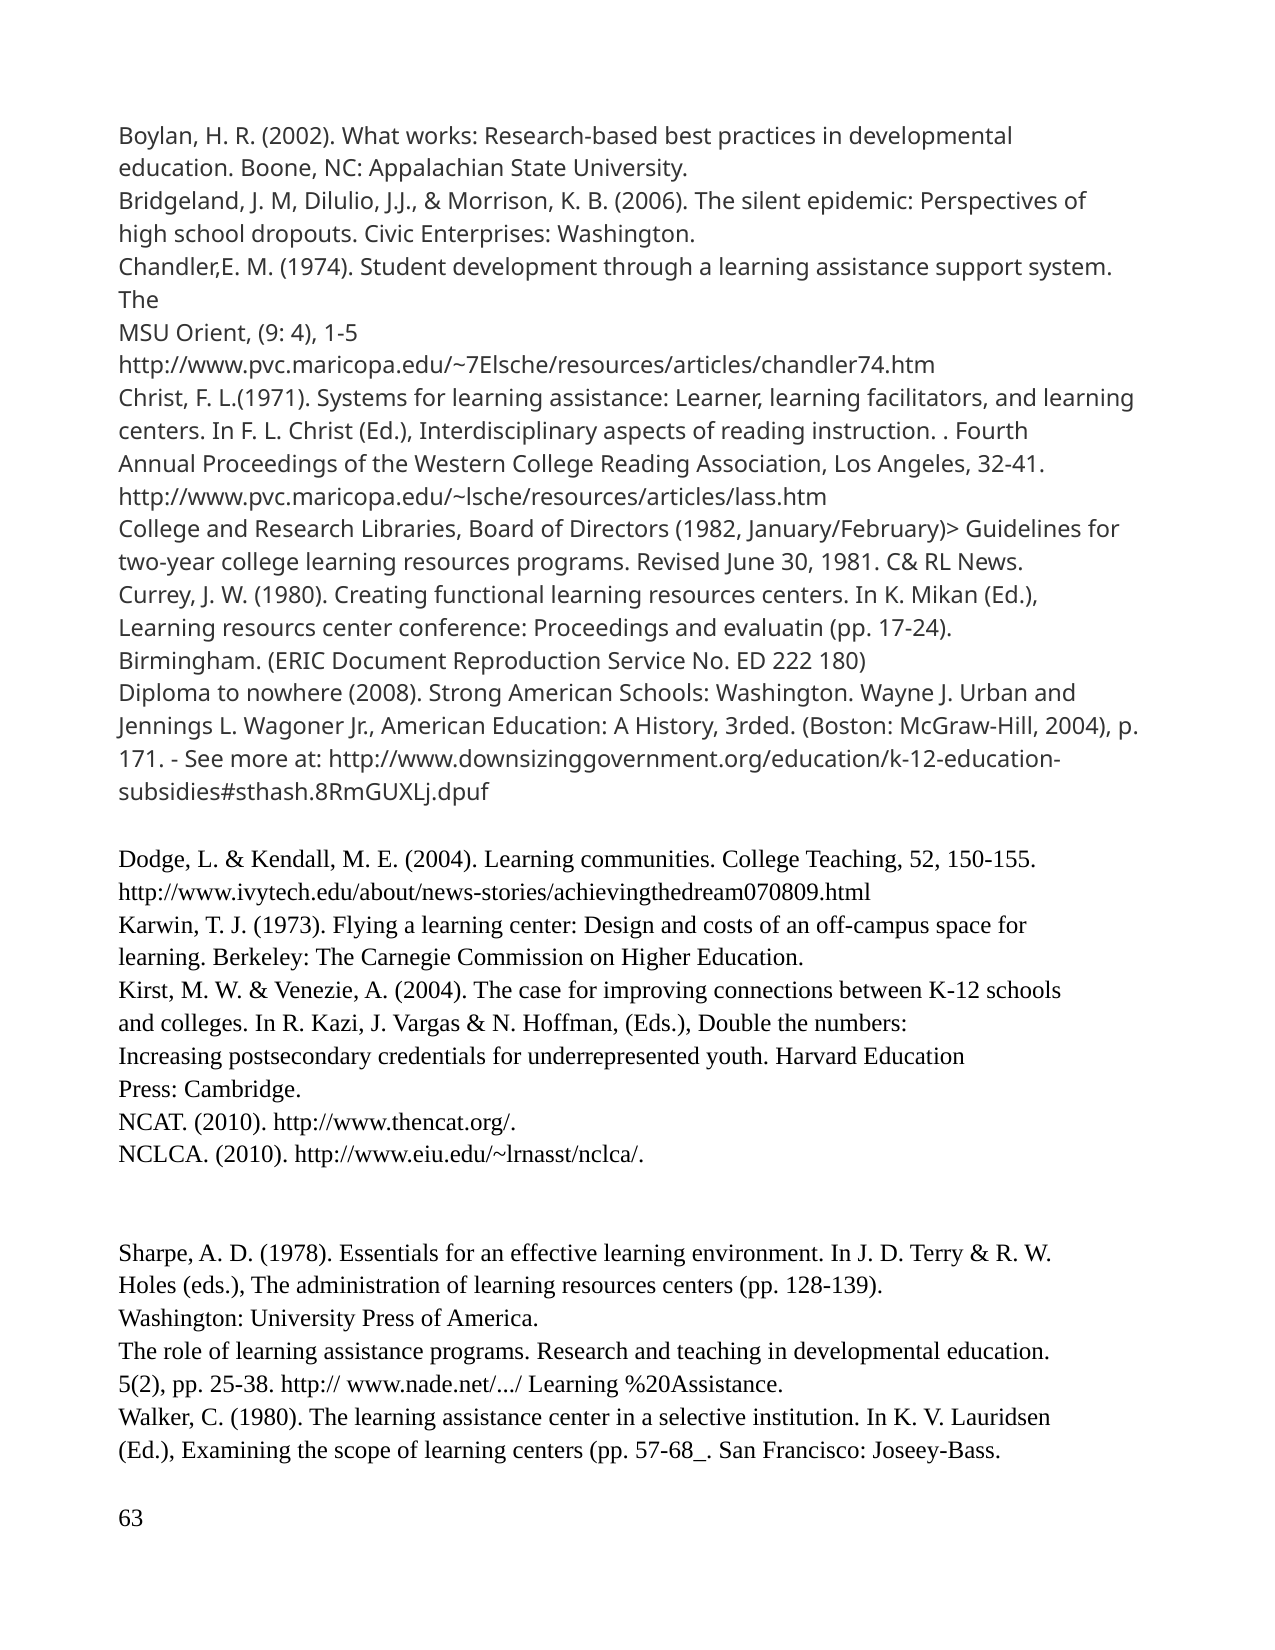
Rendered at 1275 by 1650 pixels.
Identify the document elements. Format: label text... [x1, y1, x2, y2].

text (Ed.), Examining the scope of learning centers (pp. 57-68_. San Francisco: Joseey-Bass. [118, 1431, 1157, 1463]
text http://www.ivytech.edu/about/news-stories/achievingthedream070809.html [118, 873, 1157, 906]
text and colleges. In R. Kazi, J. Vargas & N. Hoffman, (Eds.), Double the numbers: [118, 1004, 1157, 1037]
text Karwin, T. J. (1973). Flying a learning center: Design and costs of an off-campus space for [118, 906, 1157, 938]
text education. Boone, NC: Appalachian State University. [118, 151, 1157, 184]
text College and Research Libraries, Board of Directors (1982, January/February)> Guidelines for [118, 512, 1157, 545]
text centers. In F. L. Christ (Ed.), Interdisciplinary aspects of reading instruction. . Fourth [118, 413, 1157, 446]
text Annual Proceedings of the Western College Reading Association, Los Angeles, 32-41. [118, 446, 1157, 479]
text Learning resourcs center conference: Proceedings and evaluatin (pp. 17-24). [118, 610, 1157, 643]
text Kirst, M. W. & Venezie, A. (2004). The case for improving connections between K-12 schools [118, 971, 1157, 1004]
text Christ, F. L.(1971). Systems for learning assistance: Learner, learning facilitators, and learning [118, 381, 1157, 413]
text Holes (eds.), The administration of learning resources centers (pp. 128-139). [118, 1267, 1157, 1299]
text Walker, C. (1980). The learning assistance center in a selective institution. In K. V. Lauridsen [118, 1398, 1157, 1431]
text Increasing postsecondary credentials for underrepresented youth. Harvard Education [118, 1037, 1157, 1070]
text Diploma to nowhere (2008). Strong American Schools: Washington. Wayne J. Urban and Jennings L. Wagoner Jr., American Education: A History, 3rded. (Boston: McGraw-Hill, 2004), p. 171. - See more at: http://www.downsizinggovernment.org/education/k-12-education-subsidies#sthash.8RmGUXLj.dpuf [118, 676, 1157, 807]
text Bridgeland, J. M, Dilulio, J.J., & Morrison, K. B. (2006). The silent epidemic: Perspectives of [118, 184, 1157, 217]
text Boylan, H. R. (2002). What works: Research-based best practices in developmental [118, 118, 1157, 151]
text NCLCA. (2010). http://www.eiu.edu/~lrnasst/nclca/. [118, 1135, 1157, 1168]
text Chandler,E. M. (1974). Student development through a learning assistance support system. The [118, 249, 1157, 315]
text Birmingham. (ERIC Document Reproduction Service No. ED 222 180) [118, 643, 1157, 676]
text http://www.pvc.maricopa.edu/~lsche/resources/articles/lass.htm [118, 479, 1157, 512]
text Dodge, L. & Kendall, M. E. (2004). Learning communities. College Teaching, 52, 150-155. [118, 840, 1157, 873]
text learning. Berkeley: The Carnegie Commission on Higher Education. [118, 938, 1157, 971]
text 5(2), pp. 25-38. http:// www.nade.net/.../ Learning %20Assistance. [118, 1365, 1157, 1398]
text http://www.pvc.maricopa.edu/~7Elsche/resources/articles/chandler74.htm [118, 348, 1157, 381]
text Currey, J. W. (1980). Creating functional learning resources centers. In K. Mikan (Ed.), [118, 577, 1157, 610]
text two-year college learning resources programs. Revised June 30, 1981. C& RL News. [118, 545, 1157, 577]
text Press: Cambridge. [118, 1070, 1157, 1102]
text NCAT. (2010). http://www.thencat.org/. [118, 1102, 1157, 1135]
text The role of learning assistance programs. Research and teaching in developmental education. [118, 1332, 1157, 1365]
text Washington: University Press of America. [118, 1299, 1157, 1332]
text high school dropouts. Civic Enterprises: Washington. [118, 217, 1157, 249]
text Sharpe, A. D. (1978). Essentials for an effective learning environment. In J. D. Terry & R. W. [118, 1234, 1157, 1267]
text MSU Orient, (9: 4), 1-5 [118, 315, 1157, 348]
